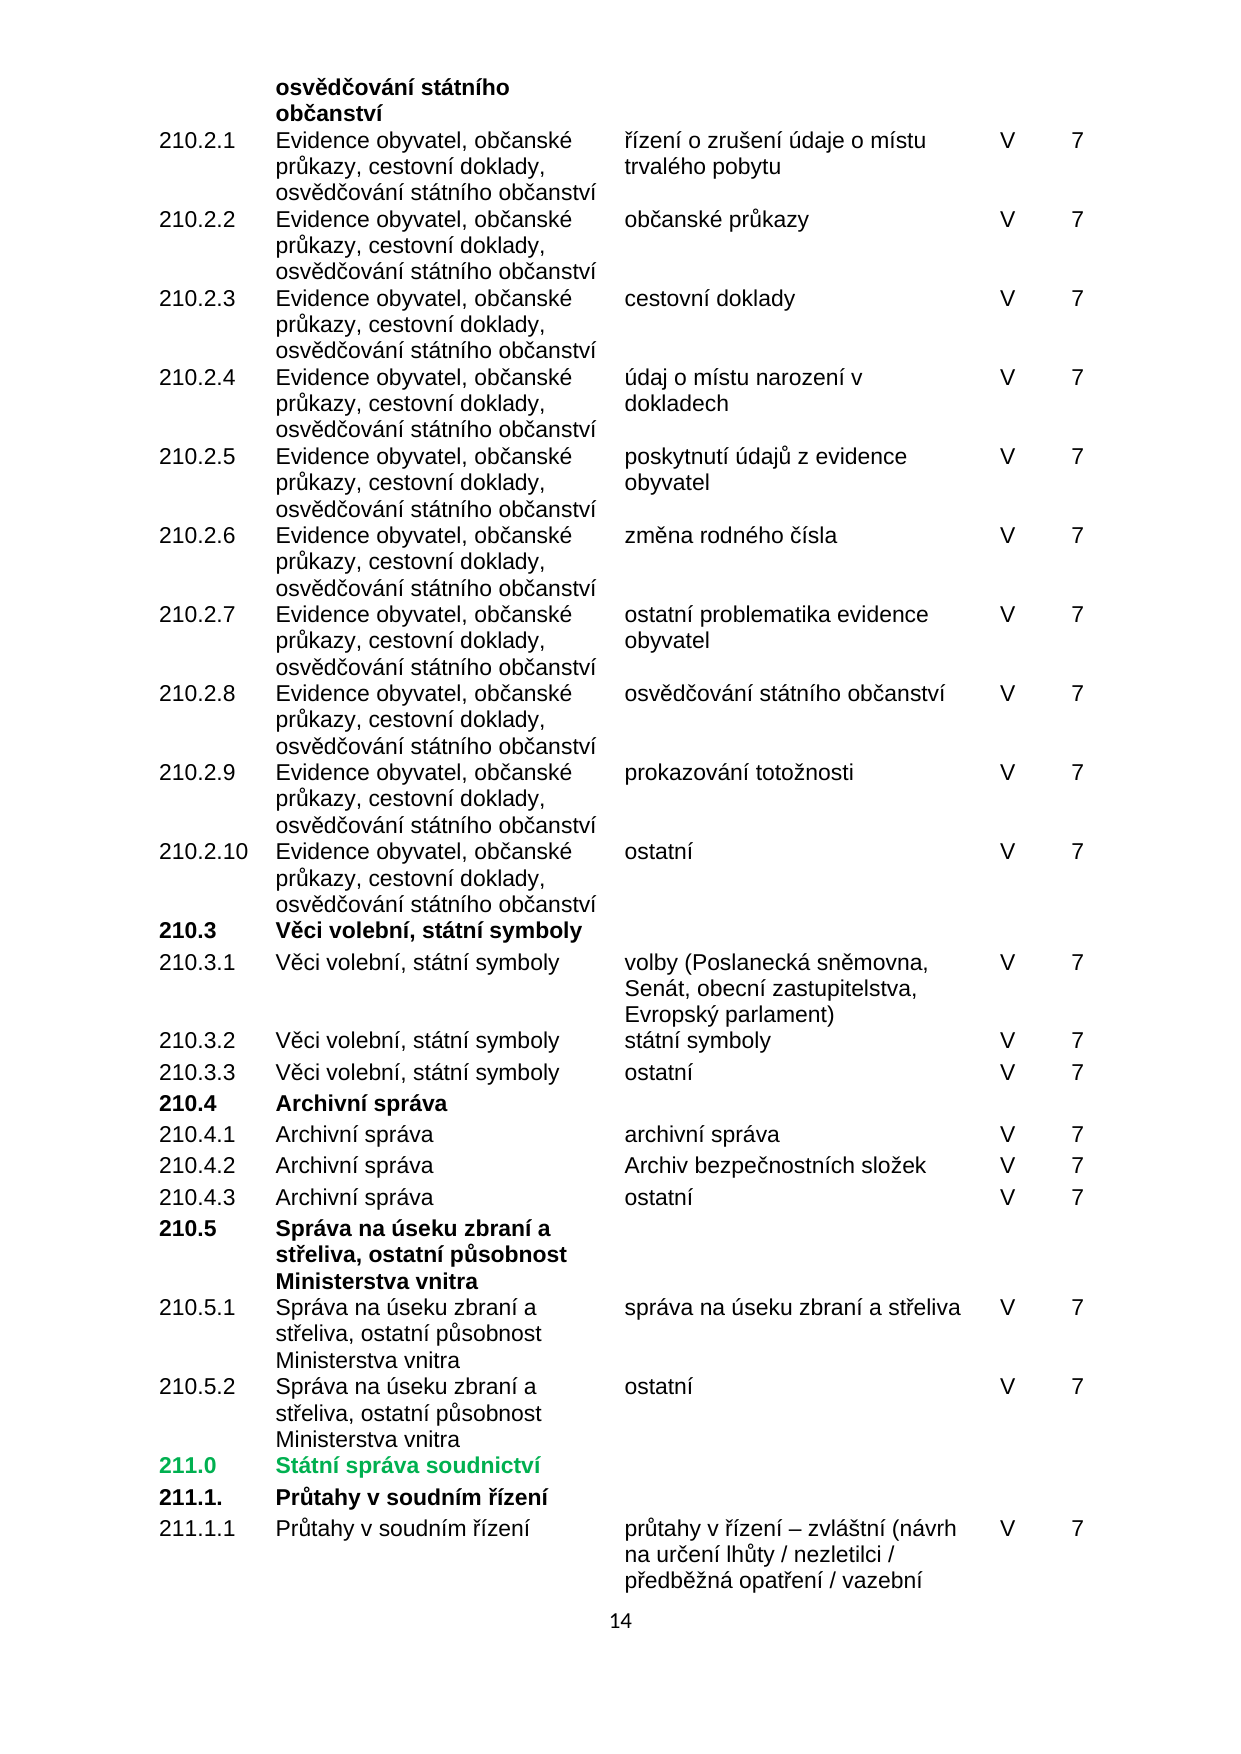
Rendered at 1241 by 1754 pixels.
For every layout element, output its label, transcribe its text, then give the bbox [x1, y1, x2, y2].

table_cell 7 [1040, 601, 1115, 680]
table_cell 210.3.3 [148, 1059, 264, 1090]
table_cell V [975, 1028, 1040, 1059]
table_cell [613, 1452, 974, 1483]
table_cell Věci volební, státní symboly [264, 1028, 613, 1059]
table_cell 7 [1040, 759, 1115, 838]
table_cell poskytnutí údajů z evidence obyvatel [613, 443, 974, 522]
table_cell 210.5 [148, 1215, 264, 1294]
table_cell Archivní správa [264, 1121, 613, 1152]
table_cell V [975, 1184, 1040, 1215]
table_cell 210.2.1 [148, 127, 264, 206]
table_cell 7 [1040, 1515, 1115, 1594]
table_cell volby (Poslanecká sněmovna, Senát, obecní zastupitelstva, Evropský parlament) [613, 949, 974, 1027]
table_cell Evidence obyvatel, občanské průkazy, cestovní doklady, osvědčování státního občanství [264, 680, 613, 759]
table_cell [975, 1484, 1040, 1515]
table_cell [1040, 1215, 1115, 1294]
table_cell 7 [1040, 1153, 1115, 1184]
table_cell 210.4.2 [148, 1153, 264, 1184]
table_cell [1040, 1090, 1115, 1121]
table_cell ostatní [613, 838, 974, 917]
table_cell 7 [1040, 285, 1115, 364]
table_cell Evidence obyvatel, občanské průkazy, cestovní doklady, osvědčování státního občanství [264, 838, 613, 917]
table_cell Správa na úseku zbraní a střeliva, ostatní působnost Ministerstva vnitra [264, 1373, 613, 1452]
table_cell [1040, 1484, 1115, 1515]
table_cell státní symboly [613, 1028, 974, 1059]
table_cell 210.4.1 [148, 1121, 264, 1152]
table_cell Státní správa soudnictví [264, 1452, 613, 1483]
table_cell Evidence obyvatel, občanské průkazy, cestovní doklady, osvědčování státního občanství [264, 127, 613, 206]
table_cell 210.5.2 [148, 1373, 264, 1452]
table_cell prokazování totožnosti [613, 759, 974, 838]
table_cell 210.2.9 [148, 759, 264, 838]
table_cell V [975, 601, 1040, 680]
table_cell V [975, 206, 1040, 285]
table_cell 210.2.10 [148, 838, 264, 917]
table_cell Evidence obyvatel, občanské průkazy, cestovní doklady, osvědčování státního občanství [264, 522, 613, 601]
table_cell průtahy v řízení – zvláštní (návrh na určení lhůty / nezletilci / předběžná opatření / vazební [613, 1515, 974, 1594]
table_cell Archivní správa [264, 1184, 613, 1215]
table_cell osvědčování státního občanství [264, 74, 613, 127]
table_cell [613, 74, 974, 127]
table_cell 210.5.1 [148, 1294, 264, 1373]
table_cell [975, 1215, 1040, 1294]
table_cell 211.0 [148, 1452, 264, 1483]
table_cell 7 [1040, 680, 1115, 759]
table_cell V [975, 680, 1040, 759]
table_cell Věci volební, státní symboly [264, 949, 613, 1027]
table_cell [148, 74, 264, 127]
table_cell 210.3.2 [148, 1028, 264, 1059]
table_cell V [975, 522, 1040, 601]
table_cell [975, 1090, 1040, 1121]
table_cell [975, 917, 1040, 948]
table_cell Evidence obyvatel, občanské průkazy, cestovní doklady, osvědčování státního občanství [264, 443, 613, 522]
table_cell [1040, 74, 1115, 127]
table_cell 210.4 [148, 1090, 264, 1121]
table_cell Věci volební, státní symboly [264, 1059, 613, 1090]
table_cell 7 [1040, 364, 1115, 443]
table_cell 210.2.4 [148, 364, 264, 443]
table_cell Evidence obyvatel, občanské průkazy, cestovní doklady, osvědčování státního občanství [264, 285, 613, 364]
table_cell 7 [1040, 949, 1115, 1027]
table_cell [613, 1484, 974, 1515]
table_cell osvědčování státního občanství [613, 680, 974, 759]
table_cell 210.2.2 [148, 206, 264, 285]
table_cell V [975, 127, 1040, 206]
table_cell Archivní správa [264, 1153, 613, 1184]
table_cell správa na úseku zbraní a střeliva [613, 1294, 974, 1373]
table_cell 7 [1040, 1121, 1115, 1152]
table_cell [1040, 1452, 1115, 1483]
table_cell 210.2.3 [148, 285, 264, 364]
table_cell Průtahy v soudním řízení [264, 1515, 613, 1594]
table_cell 7 [1040, 127, 1115, 206]
table_cell Archivní správa [264, 1090, 613, 1121]
table_cell ostatní problematika evidence obyvatel [613, 601, 974, 680]
table_cell [1040, 917, 1115, 948]
table_cell Evidence obyvatel, občanské průkazy, cestovní doklady, osvědčování státního občanství [264, 206, 613, 285]
table_cell V [975, 759, 1040, 838]
table_cell V [975, 1153, 1040, 1184]
table_cell 210.3 [148, 917, 264, 948]
table_cell Evidence obyvatel, občanské průkazy, cestovní doklady, osvědčování státního občanství [264, 601, 613, 680]
table_cell ostatní [613, 1373, 974, 1452]
table_cell 7 [1040, 838, 1115, 917]
table_cell 210.2.5 [148, 443, 264, 522]
table_cell změna rodného čísla [613, 522, 974, 601]
table_cell cestovní doklady [613, 285, 974, 364]
table_cell 210.2.8 [148, 680, 264, 759]
table_cell ostatní [613, 1059, 974, 1090]
table_cell Průtahy v soudním řízení [264, 1484, 613, 1515]
table_cell 7 [1040, 1184, 1115, 1215]
table_cell 7 [1040, 443, 1115, 522]
table_cell Evidence obyvatel, občanské průkazy, cestovní doklady, osvědčování státního občanství [264, 364, 613, 443]
table_cell Archiv bezpečnostních složek [613, 1153, 974, 1184]
table_cell ostatní [613, 1184, 974, 1215]
table_cell 210.2.6 [148, 522, 264, 601]
table_cell V [975, 285, 1040, 364]
table_cell 210.2.7 [148, 601, 264, 680]
table_cell V [975, 949, 1040, 1027]
table_cell 211.1. [148, 1484, 264, 1515]
table_cell V [975, 838, 1040, 917]
table_cell archivní správa [613, 1121, 974, 1152]
table_cell 210.4.3 [148, 1184, 264, 1215]
table_cell [613, 1215, 974, 1294]
table_cell 211.1.1 [148, 1515, 264, 1594]
table_cell [975, 74, 1040, 127]
table_cell [613, 1090, 974, 1121]
table_cell 210.3.1 [148, 949, 264, 1027]
table_cell Správa na úseku zbraní a střeliva, ostatní působnost Ministerstva vnitra [264, 1215, 613, 1294]
table_cell občanské průkazy [613, 206, 974, 285]
table_cell 7 [1040, 1373, 1115, 1452]
table_cell [975, 1452, 1040, 1483]
table_cell V [975, 443, 1040, 522]
table_cell V [975, 1121, 1040, 1152]
table_cell 7 [1040, 206, 1115, 285]
table_cell 7 [1040, 1028, 1115, 1059]
table_cell [613, 917, 974, 948]
table_cell 7 [1040, 522, 1115, 601]
table_cell 7 [1040, 1059, 1115, 1090]
table_cell řízení o zrušení údaje o místu trvalého pobytu [613, 127, 974, 206]
table_cell údaj o místu narození v dokladech [613, 364, 974, 443]
table_cell V [975, 1515, 1040, 1594]
table_cell V [975, 1294, 1040, 1373]
table_cell Věci volební, státní symboly [264, 917, 613, 948]
table_cell V [975, 1373, 1040, 1452]
table_cell 7 [1040, 1294, 1115, 1373]
table_cell V [975, 364, 1040, 443]
table_cell V [975, 1059, 1040, 1090]
table_cell Evidence obyvatel, občanské průkazy, cestovní doklady, osvědčování státního občanství [264, 759, 613, 838]
table_cell Správa na úseku zbraní a střeliva, ostatní působnost Ministerstva vnitra [264, 1294, 613, 1373]
